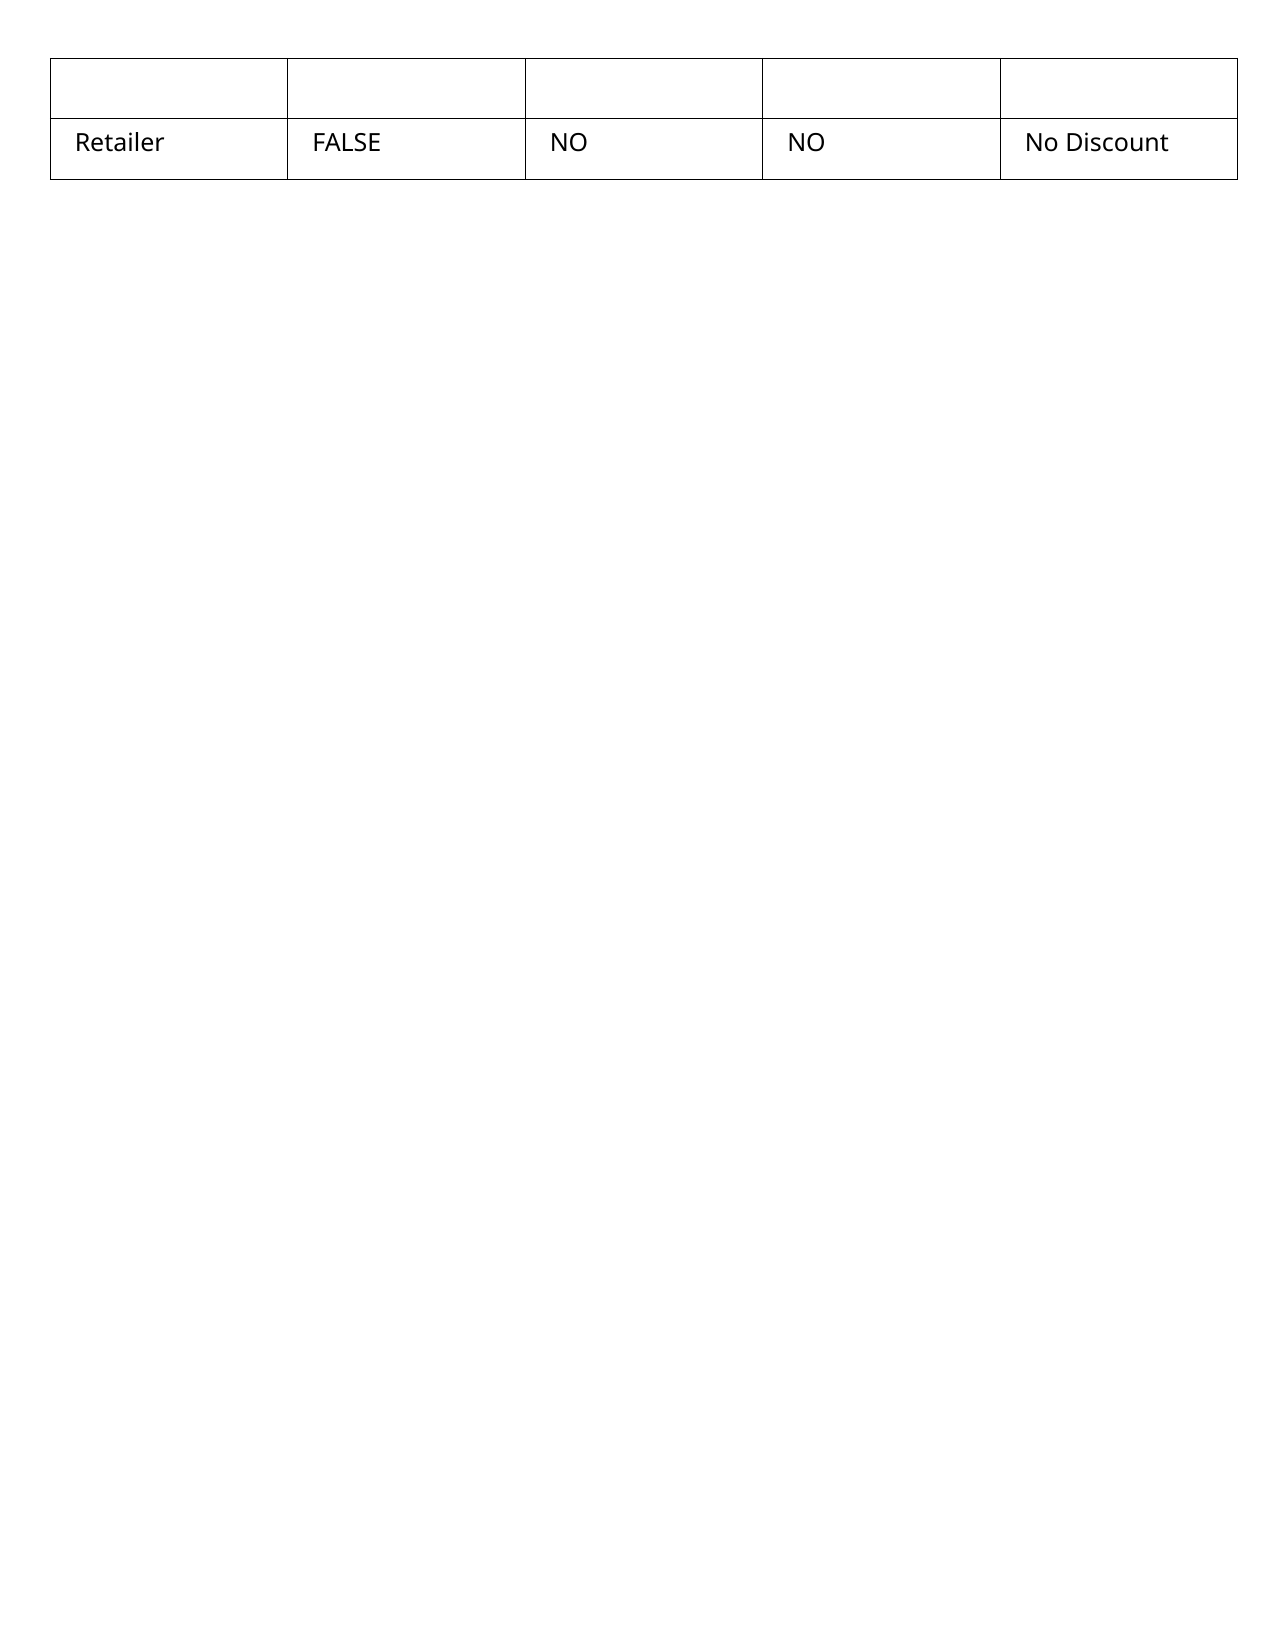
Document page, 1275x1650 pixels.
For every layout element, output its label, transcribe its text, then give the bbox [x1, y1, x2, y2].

table_cell [288, 59, 525, 118]
table_cell Retailer [51, 119, 287, 178]
table_cell [763, 59, 1000, 118]
table_cell FALSE [288, 119, 525, 178]
table_cell NO [763, 119, 1000, 178]
table_cell [526, 59, 762, 118]
table_cell [1001, 59, 1237, 118]
table_cell NO [526, 119, 762, 178]
table_cell [51, 59, 287, 118]
table_cell No Discount [1001, 119, 1237, 178]
